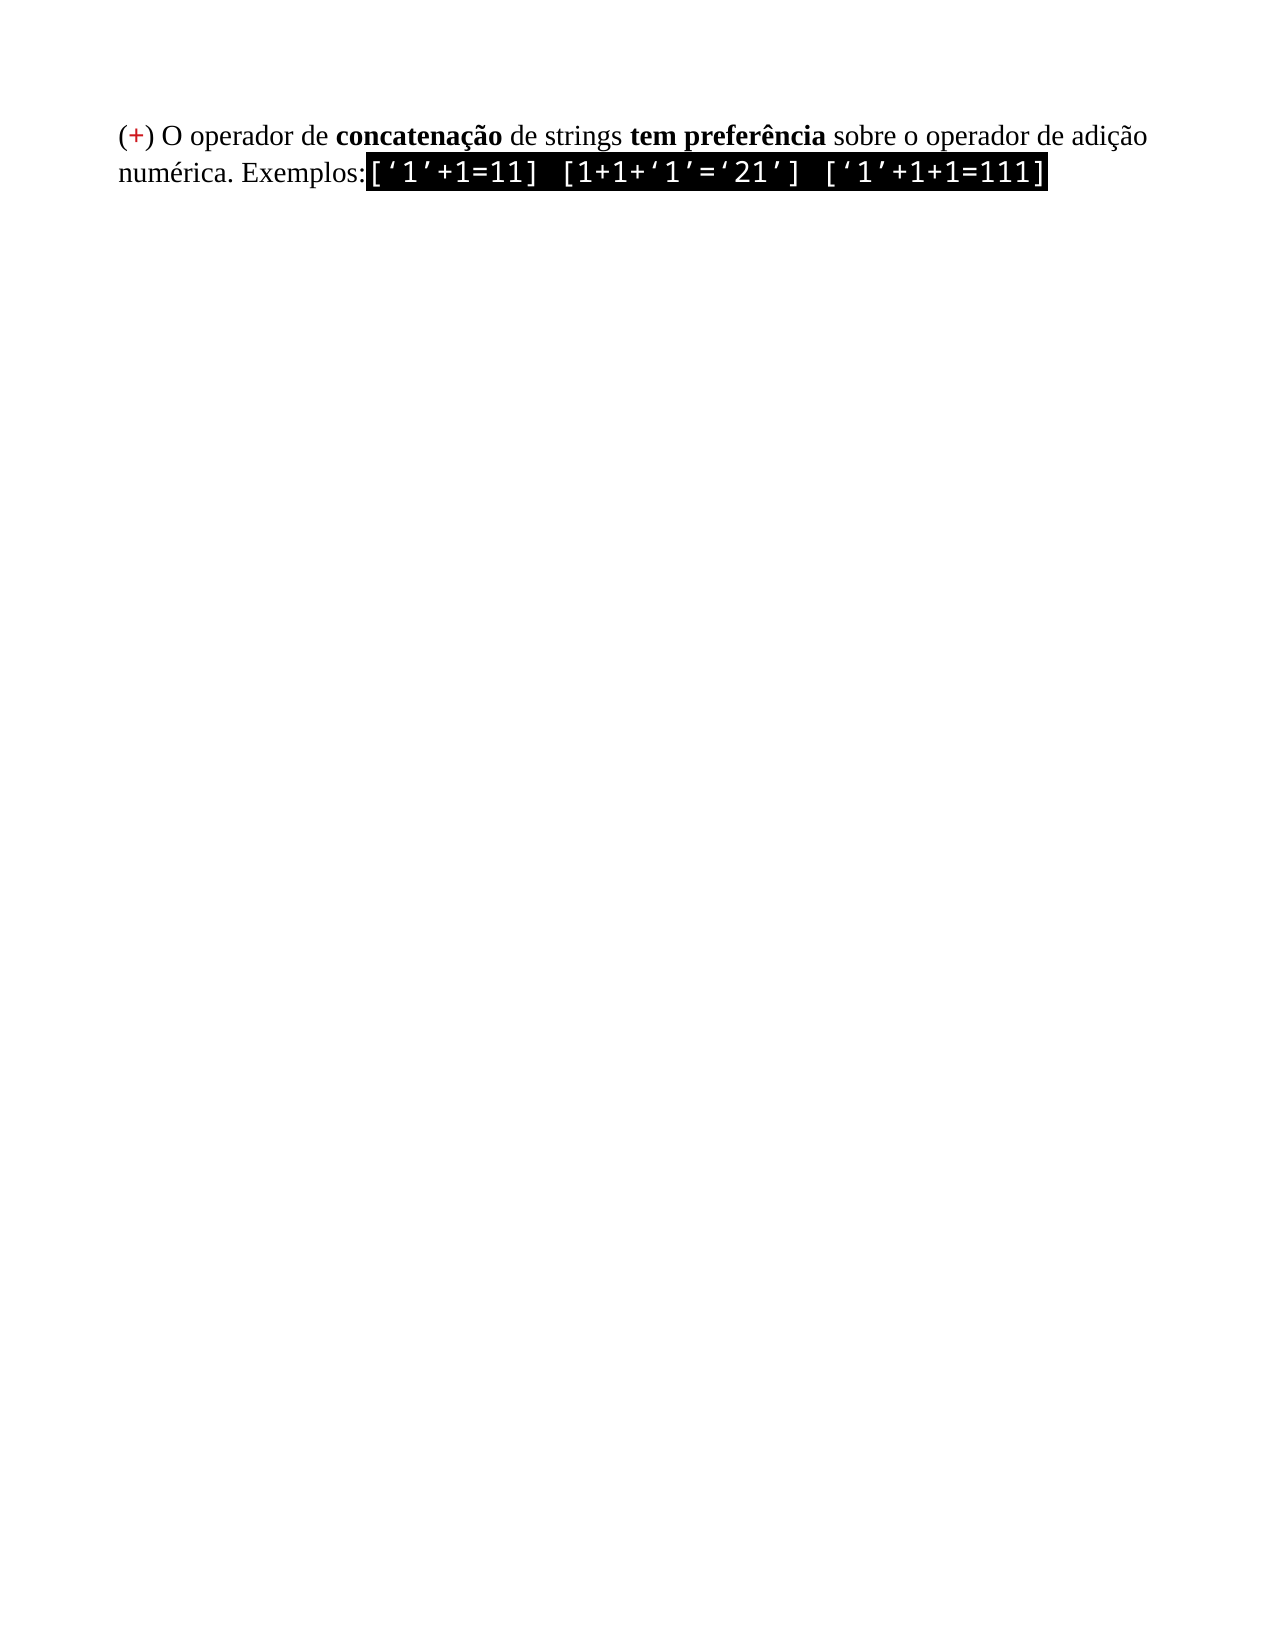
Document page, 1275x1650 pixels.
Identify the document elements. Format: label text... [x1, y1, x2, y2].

text (+) O operador de concatenação de strings tem preferência sobre o operador de adição numérica. Exemplos:[‘1’+1=11] [1+1+‘1’=‘21’] [‘1’+1+1=111] [118, 118, 1181, 191]
